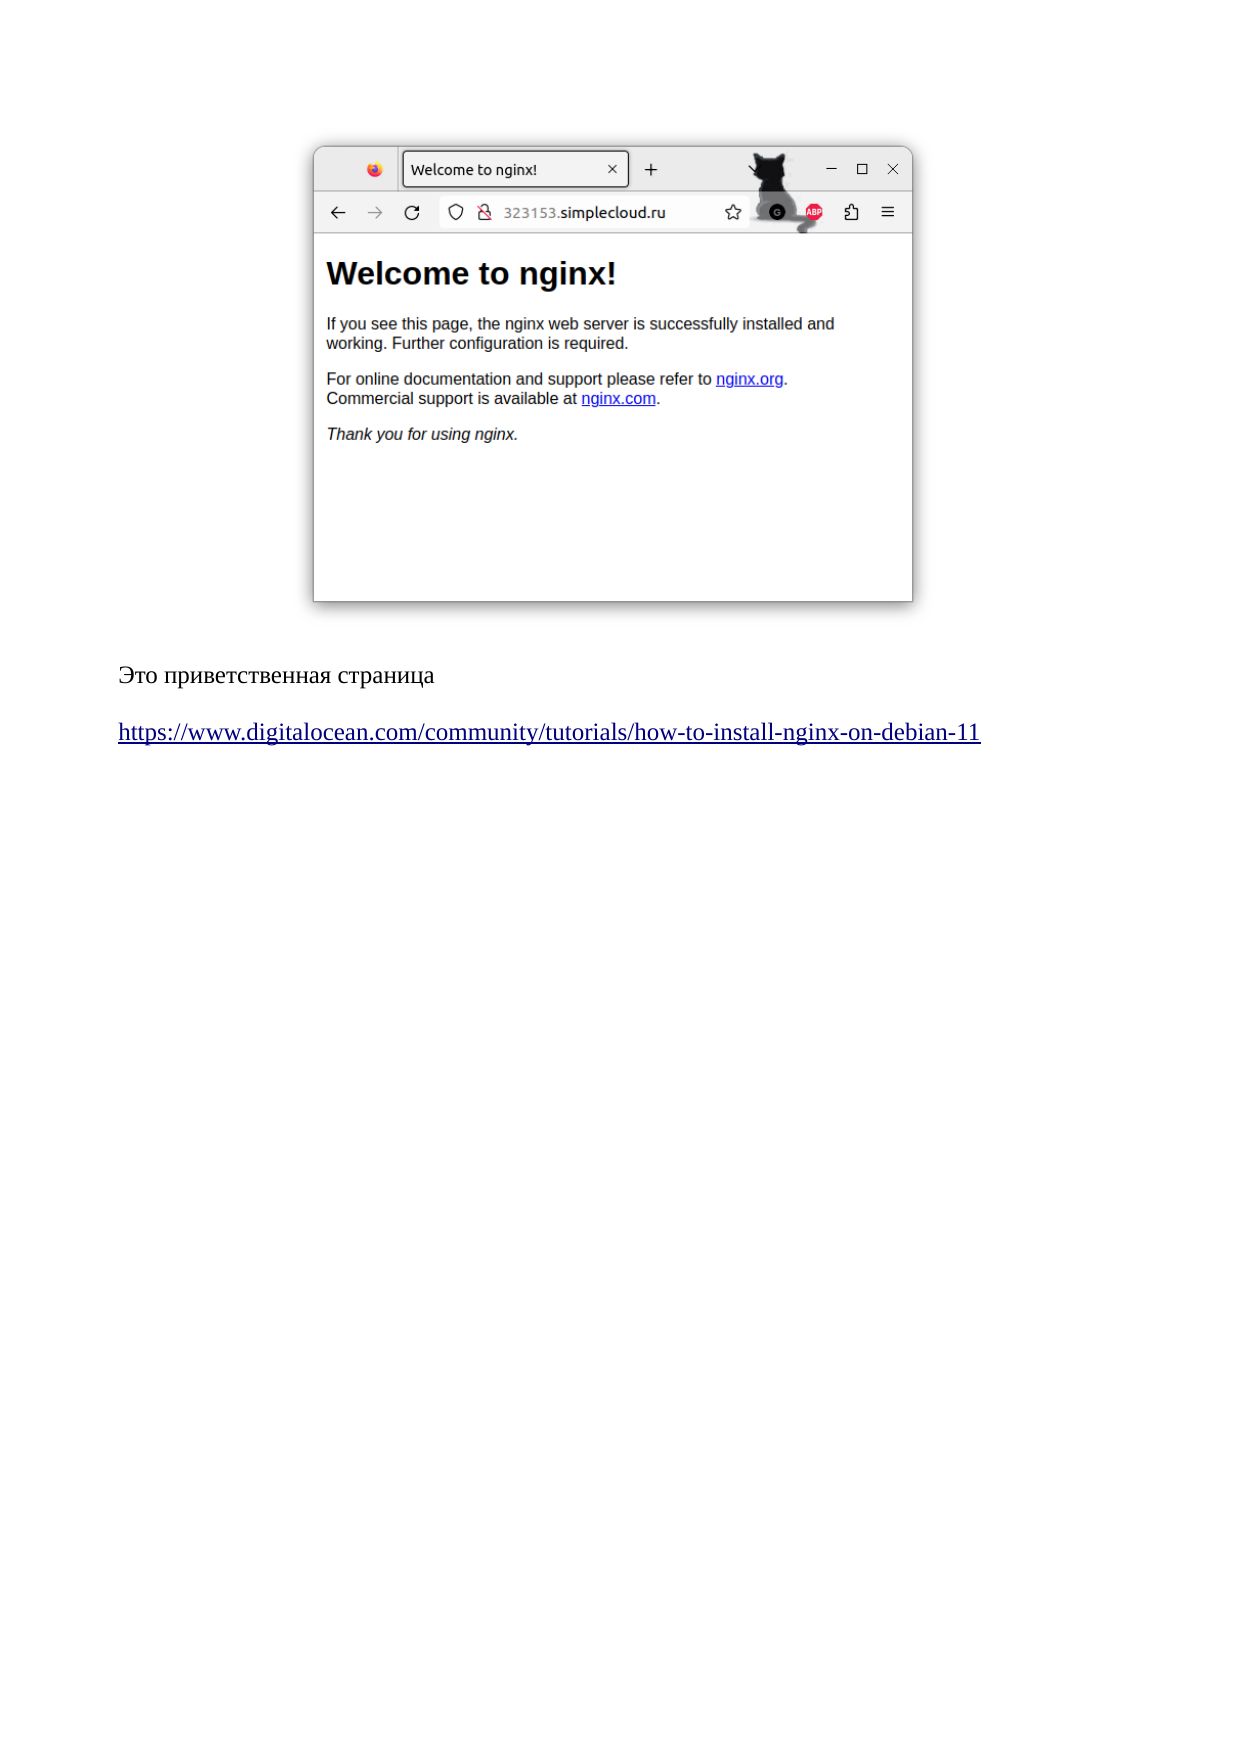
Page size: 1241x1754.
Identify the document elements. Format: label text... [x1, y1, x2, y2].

text Это приветственная страница [118, 660, 1122, 688]
text https://www.digitalocean.com/community/tutorials/how-to-install-nginx-on-debian-11 [118, 717, 1122, 746]
picture [287, 123, 939, 631]
